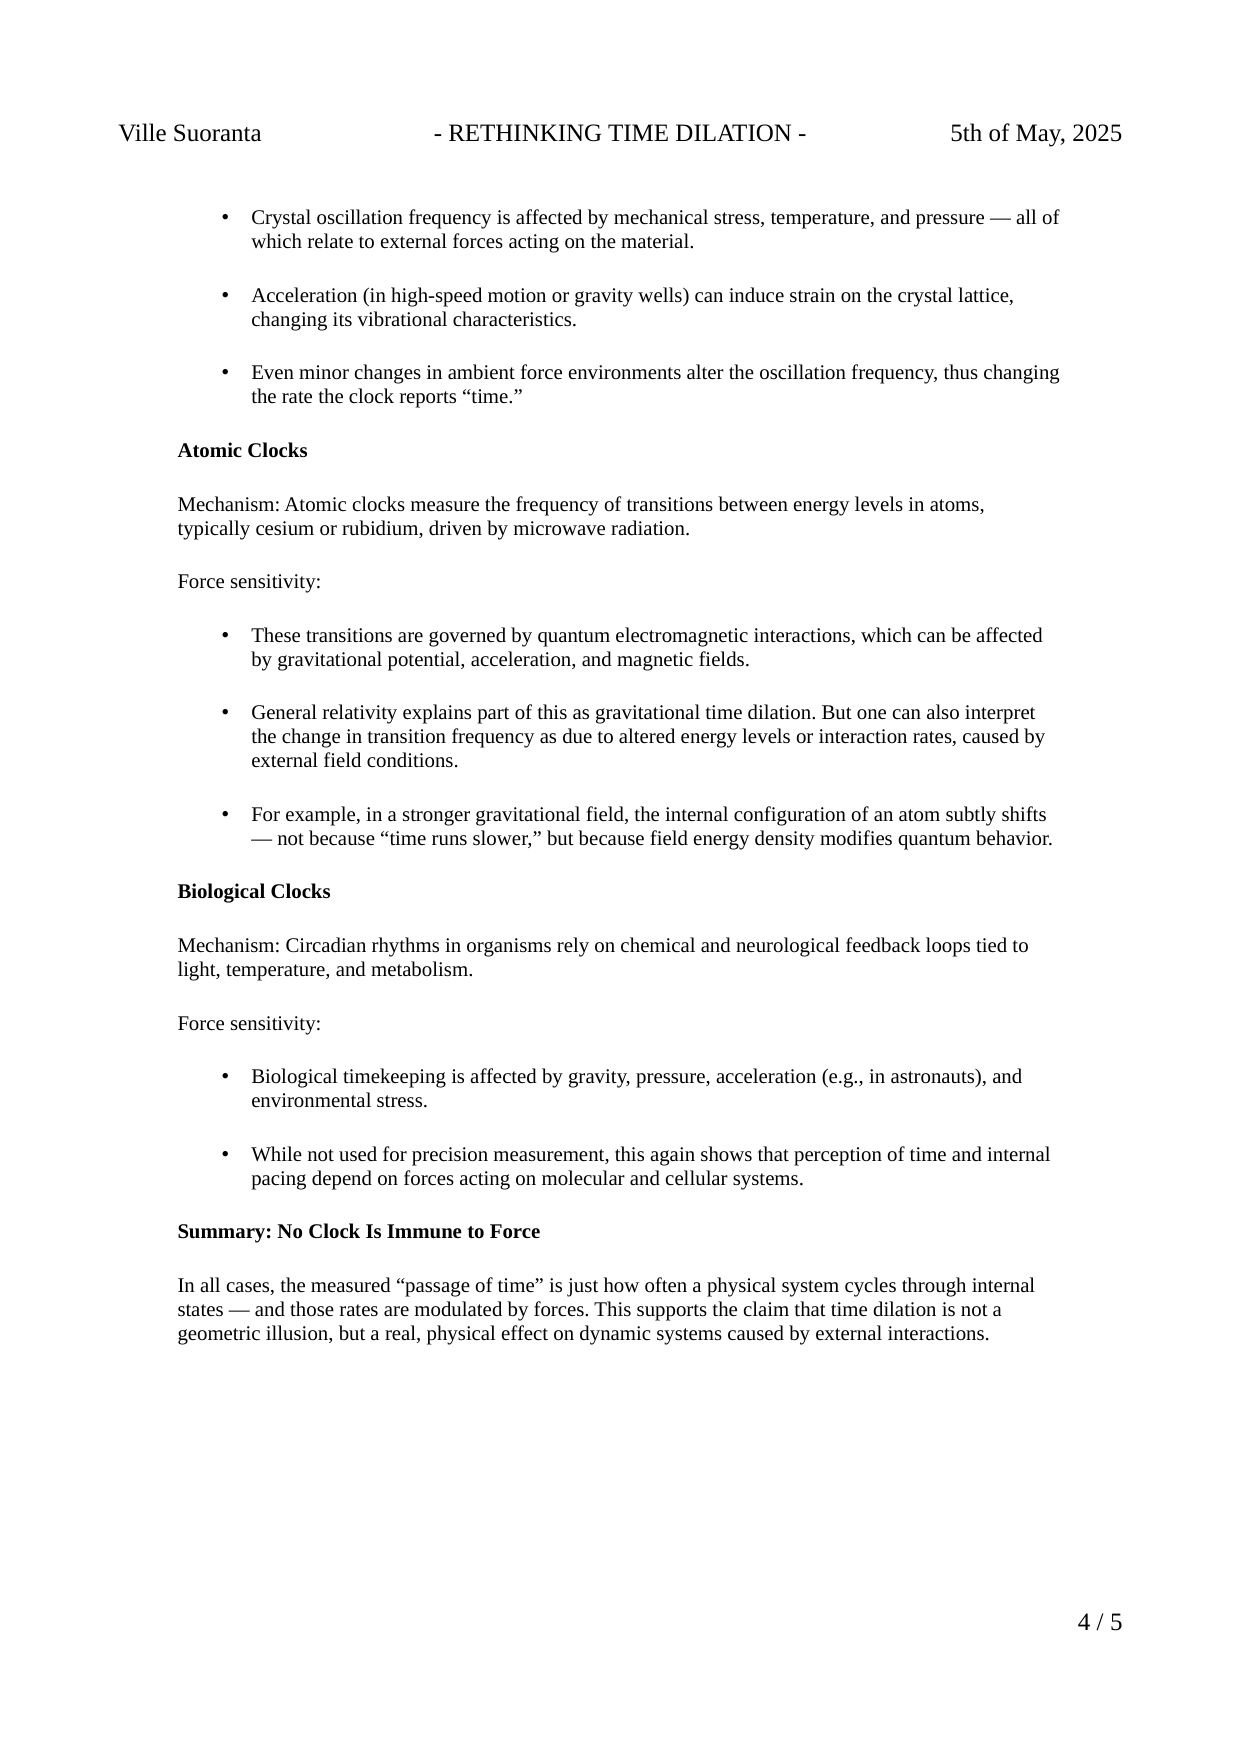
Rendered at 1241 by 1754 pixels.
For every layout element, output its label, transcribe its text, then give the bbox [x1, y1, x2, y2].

list Acceleration (in high-speed motion or gravity wells) can induce strain on the crystal lattice, changing its vibrational characteristics. [222, 283, 1063, 331]
list Biological timekeeping is affected by gravity, pressure, acceleration (e.g., in astronauts), and environmental stress. [222, 1064, 1063, 1112]
list For example, in a stronger gravitational field, the internal configuration of an atom subtly shifts — not because “time runs slower,” but because field energy density modifies quantum behavior. [222, 802, 1063, 850]
text Force sensitivity: [177, 1011, 1063, 1035]
list While not used for precision measurement, this again shows that perception of time and internal pacing depend on forces acting on molecular and cellular systems. [222, 1142, 1063, 1190]
text Atomic Clocks [177, 438, 1063, 462]
text Mechanism: Atomic clocks measure the frequency of transitions between energy levels in atoms, typically cesium or rubidium, driven by microwave radiation. [177, 491, 1063, 539]
list Even minor changes in ambient force environments alter the oscillation frequency, thus changing the rate the clock reports “time.” [222, 360, 1063, 408]
list These transitions are governed by quantum electromagnetic interactions, which can be affected by gravitational potential, acceleration, and magnetic fields. [222, 623, 1063, 671]
text Mechanism: Circadian rhythms in organisms rely on chemical and neurological feedback loops tied to light, temperature, and metabolism. [177, 933, 1063, 981]
list Crystal oscillation frequency is affected by mechanical stress, temperature, and pressure — all of which relate to external forces acting on the material. [222, 205, 1063, 253]
text Summary: No Clock Is Immune to Force [177, 1219, 1063, 1243]
list General relativity explains part of this as gravitational time dilation. But one can also interpret the change in transition frequency as due to altered energy levels or interaction rates, caused by external field conditions. [222, 700, 1063, 772]
text Force sensitivity: [177, 569, 1063, 593]
text Biological Clocks [177, 879, 1063, 903]
text In all cases, the measured “passage of time” is just how often a physical system cycles through internal states — and those rates are modulated by forces. This supports the claim that time dilation is not a geometric illusion, but a real, physical effect on dynamic systems caused by external interactions. [177, 1273, 1063, 1345]
